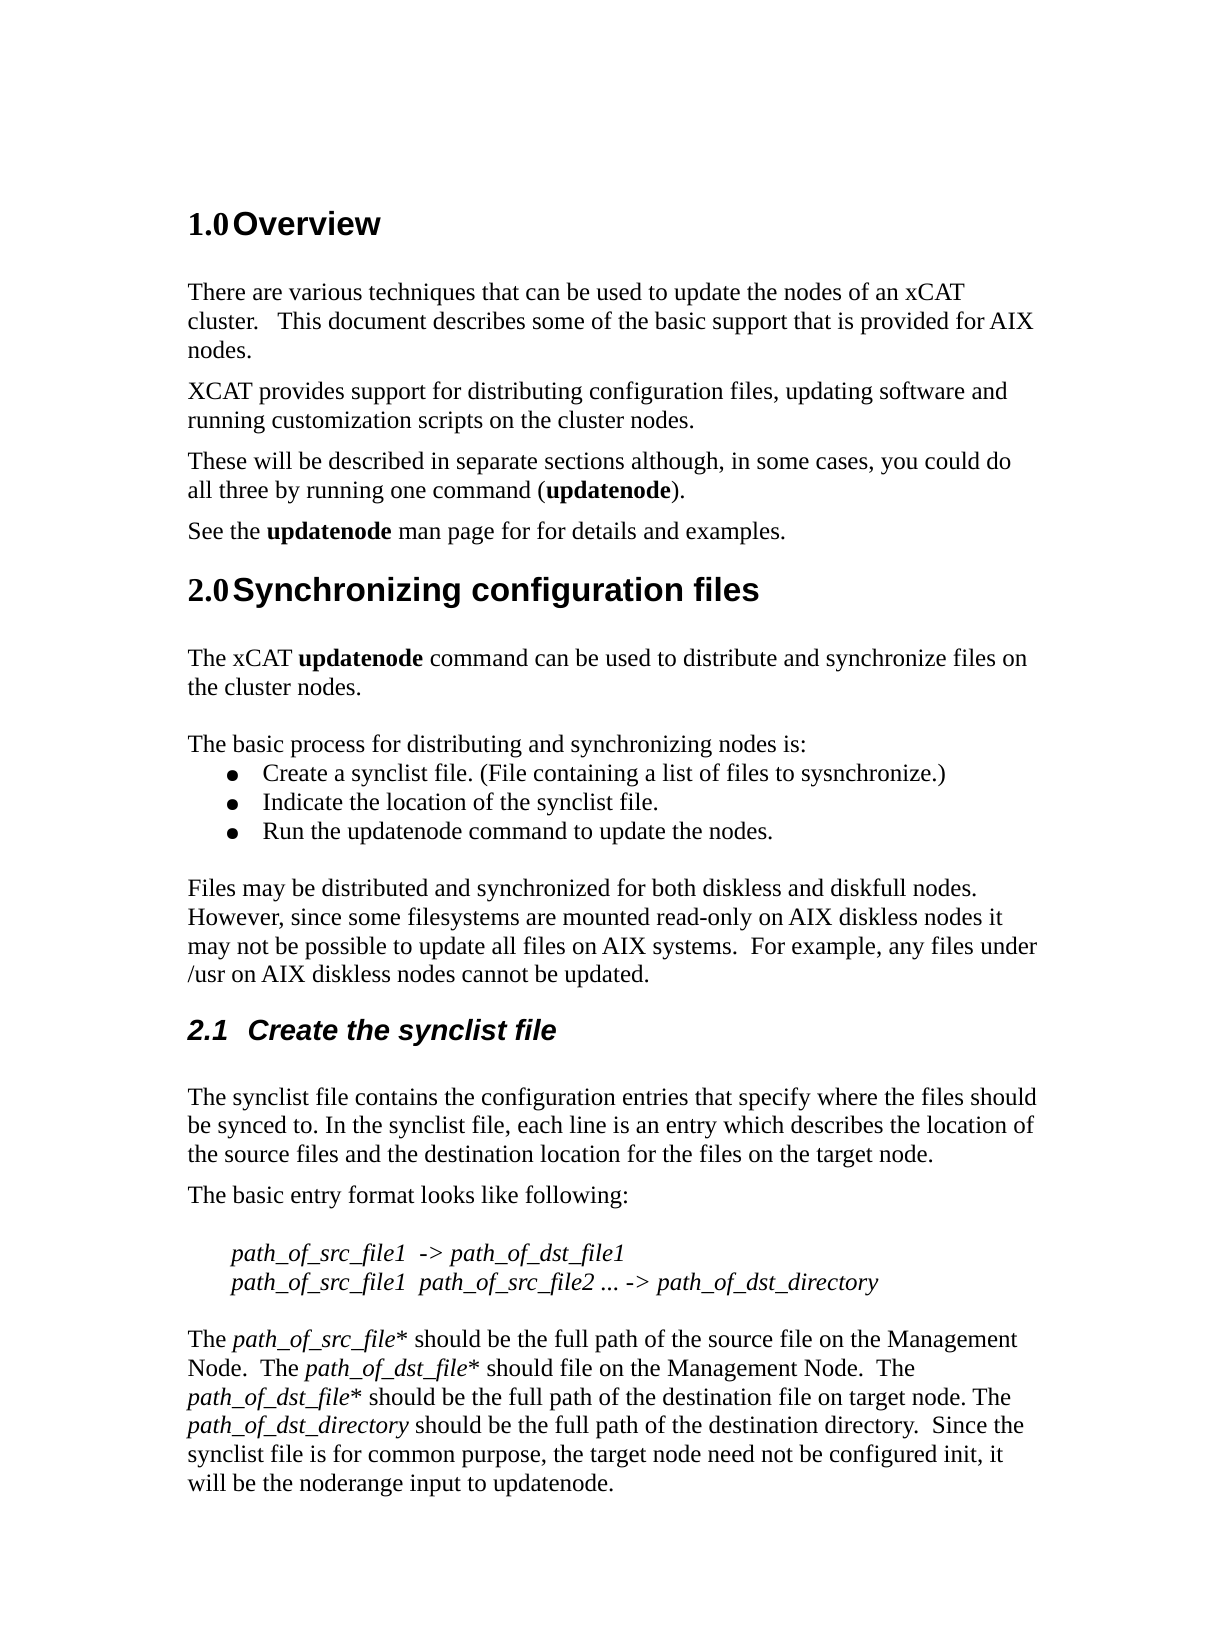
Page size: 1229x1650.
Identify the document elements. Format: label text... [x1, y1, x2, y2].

text The synclist file contains the configuration entries that specify where the files should be synced to. In the synclist file, each line is an entry which describes the location of the source files and the destination location for the files on the target node. [187, 1082, 1041, 1168]
subtitle Synchronizing configuration files [187, 570, 1041, 608]
list Create a synclist file. (File containing a list of files to sysnchronize.) [225, 758, 1041, 787]
text path_of_src_file1 -> path_of_dst_file1 [187, 1238, 1041, 1267]
list Indicate the location of the synclist file. [225, 787, 1041, 816]
text The xCAT updatenode command can be used to distribute and synchronize files on the cluster nodes. [187, 643, 1041, 701]
text XCAT provides support for distributing configuration files, updating software and running customization scripts on the cluster nodes. [187, 376, 1041, 433]
text Files may be distributed and synchronized for both diskless and diskfull nodes. However, since some filesystems are mounted read-only on AIX diskless nodes it may not be possible to update all files on AIX systems. For example, any files under /usr on AIX diskless nodes cannot be updated. [187, 873, 1041, 988]
text The basic entry format looks like following: [187, 1181, 1041, 1209]
text These will be described in separate sections although, in some cases, you could do all three by running one command (updatenode). [187, 446, 1041, 503]
text See the updatenode man page for for details and examples. [187, 516, 1041, 545]
text path_of_src_file1 path_of_src_file2 ... -> path_of_dst_directory [187, 1267, 1041, 1296]
text The path_of_src_file* should be the full path of the source file on the Management Node. The path_of_dst_file* should file on the Management Node. The path_of_dst_file* should be the full path of the destination file on target node. The path_of_dst_directory should be the full path of the destination directory. Since the synclist file is for common purpose, the target node need not be configured init, it will be the noderange input to updatenode. [187, 1324, 1041, 1497]
text There are various techniques that can be used to update the nodes of an xCAT cluster. This document describes some of the basic support that is provided for AIX nodes. [187, 277, 1041, 363]
text The basic process for distributing and synchronizing nodes is: [187, 729, 1041, 758]
list Run the updatenode command to update the nodes. [225, 816, 1041, 844]
subtitle Overview [187, 204, 1041, 242]
subtitle Create the synclist file [187, 1013, 1041, 1047]
